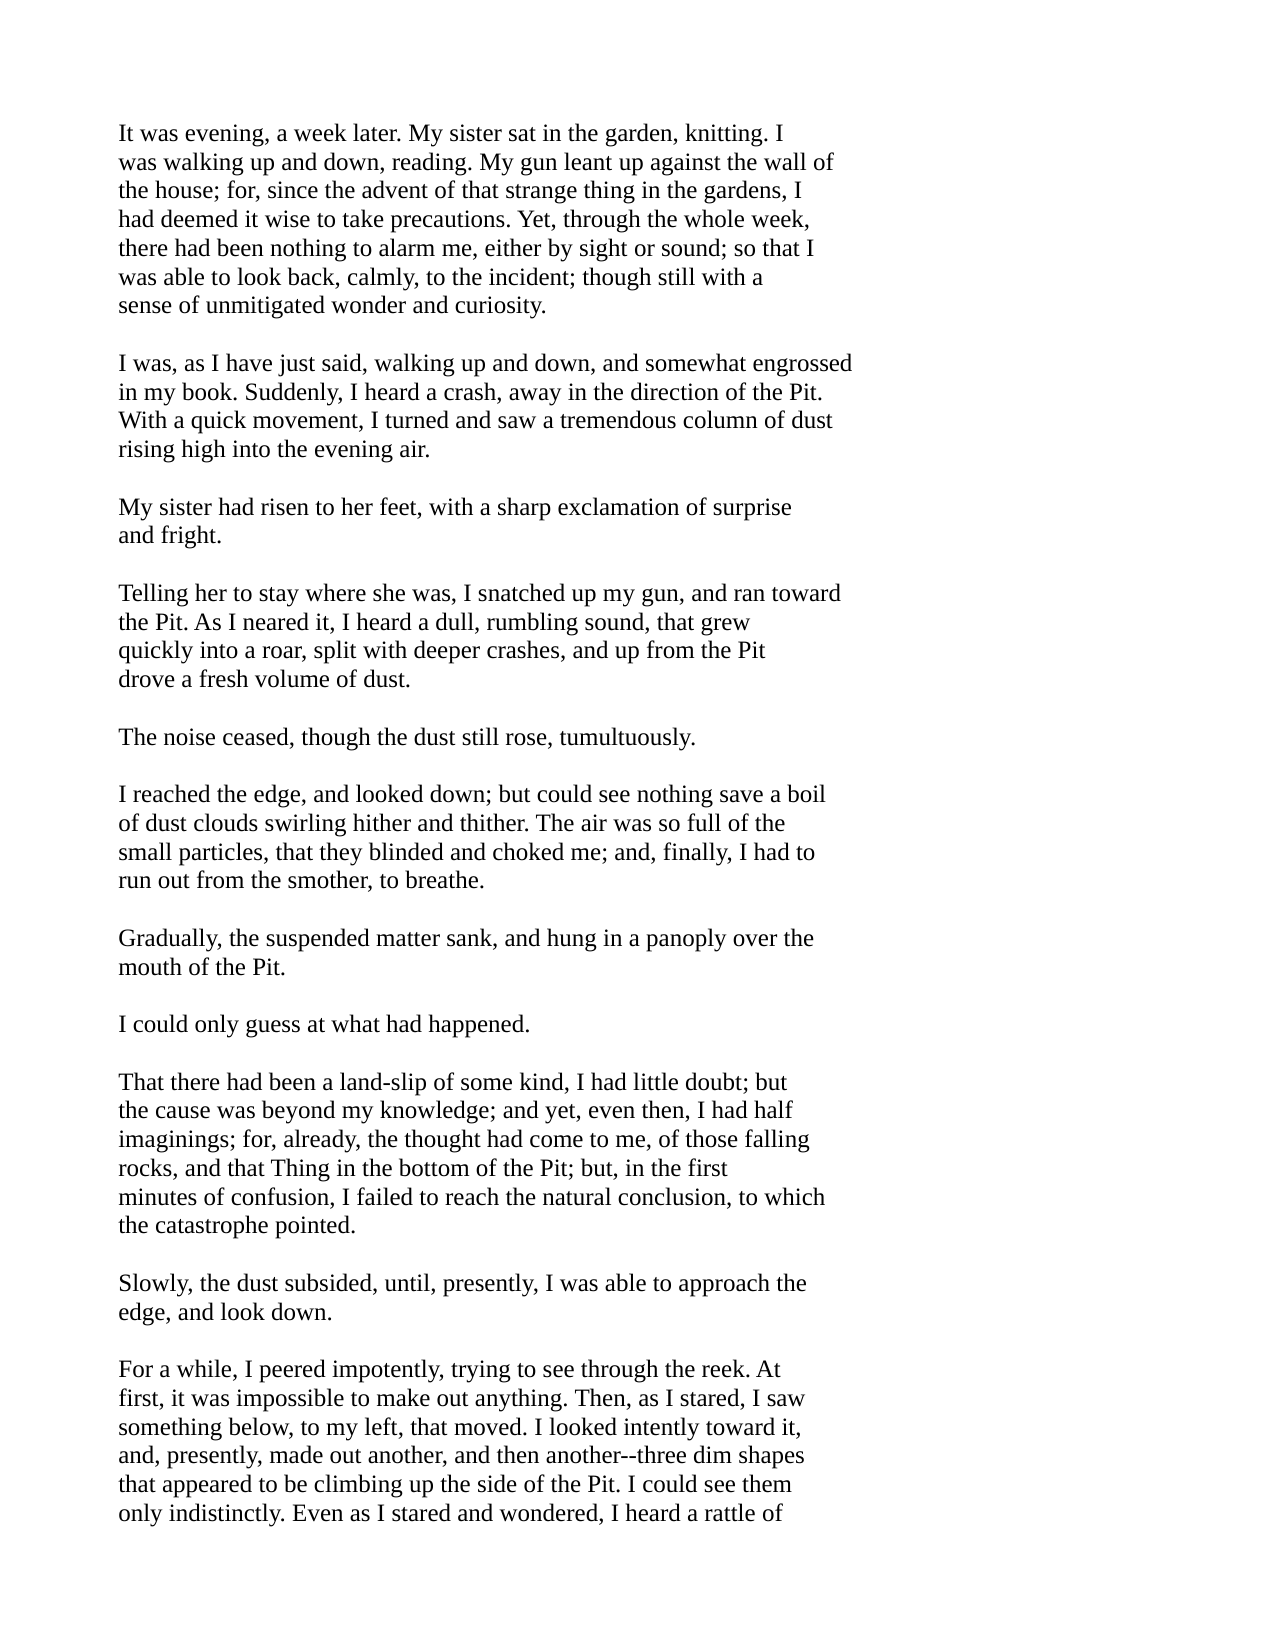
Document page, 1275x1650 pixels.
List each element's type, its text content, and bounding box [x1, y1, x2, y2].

text the catastrophe pointed. [118, 1211, 1157, 1239]
text run out from the smother, to breathe. [118, 866, 1157, 894]
text the cause was beyond my knowledge; and yet, even then, I had half [118, 1096, 1157, 1124]
text in my book. Suddenly, I heard a crash, away in the direction of the Pit. [118, 377, 1157, 406]
text That there had been a land-slip of some kind, I had little doubt; but [118, 1067, 1157, 1096]
text minutes of confusion, I failed to reach the natural conclusion, to which [118, 1182, 1157, 1211]
text sense of unmitigated wonder and curiosity. [118, 291, 1157, 319]
text Gradually, the suspended matter sank, and hung in a panoply over the [118, 923, 1157, 952]
text first, it was impossible to make out anything. Then, as I stared, I saw [118, 1383, 1157, 1412]
text small particles, that they blinded and choked me; and, finally, I had to [118, 837, 1157, 866]
text that appeared to be climbing up the side of the Pit. I could see them [118, 1469, 1157, 1498]
text the house; for, since the advent of that strange thing in the gardens, I [118, 176, 1157, 204]
text I was, as I have just said, walking up and down, and somewhat engrossed [118, 348, 1157, 377]
text Slowly, the dust subsided, until, presently, I was able to approach the [118, 1268, 1157, 1297]
text and, presently, made out another, and then another--three dim shapes [118, 1441, 1157, 1469]
text quickly into a roar, split with deeper crashes, and up from the Pit [118, 636, 1157, 664]
text With a quick movement, I turned and saw a tremendous column of dust [118, 406, 1157, 434]
text Telling her to stay where she was, I snatched up my gun, and ran toward [118, 578, 1157, 607]
text had deemed it wise to take precautions. Yet, through the whole week, [118, 204, 1157, 233]
text was walking up and down, reading. My gun leant up against the wall of [118, 147, 1157, 176]
text drove a fresh volume of dust. [118, 664, 1157, 693]
text and fright. [118, 521, 1157, 549]
text edge, and look down. [118, 1297, 1157, 1326]
text I could only guess at what had happened. [118, 1009, 1157, 1038]
text rising high into the evening air. [118, 434, 1157, 463]
text The noise ceased, though the dust still rose, tumultuously. [118, 722, 1157, 751]
text the Pit. As I neared it, I heard a dull, rumbling sound, that grew [118, 607, 1157, 636]
text something below, to my left, that moved. I looked intently toward it, [118, 1412, 1157, 1441]
text only indistinctly. Even as I stared and wondered, I heard a rattle of [118, 1498, 1157, 1527]
text mouth of the Pit. [118, 952, 1157, 981]
text rocks, and that Thing in the bottom of the Pit; but, in the first [118, 1153, 1157, 1182]
text imaginings; for, already, the thought had come to me, of those falling [118, 1124, 1157, 1153]
text of dust clouds swirling hither and thither. The air was so full of the [118, 808, 1157, 837]
text For a while, I peered impotently, trying to see through the reek. At [118, 1354, 1157, 1383]
text was able to look back, calmly, to the incident; though still with a [118, 262, 1157, 291]
text My sister had risen to her feet, with a sharp exclamation of surprise [118, 492, 1157, 521]
text It was evening, a week later. My sister sat in the garden, knitting. I [118, 118, 1157, 147]
text there had been nothing to alarm me, either by sight or sound; so that I [118, 233, 1157, 262]
text I reached the edge, and looked down; but could see nothing save a boil [118, 779, 1157, 808]
